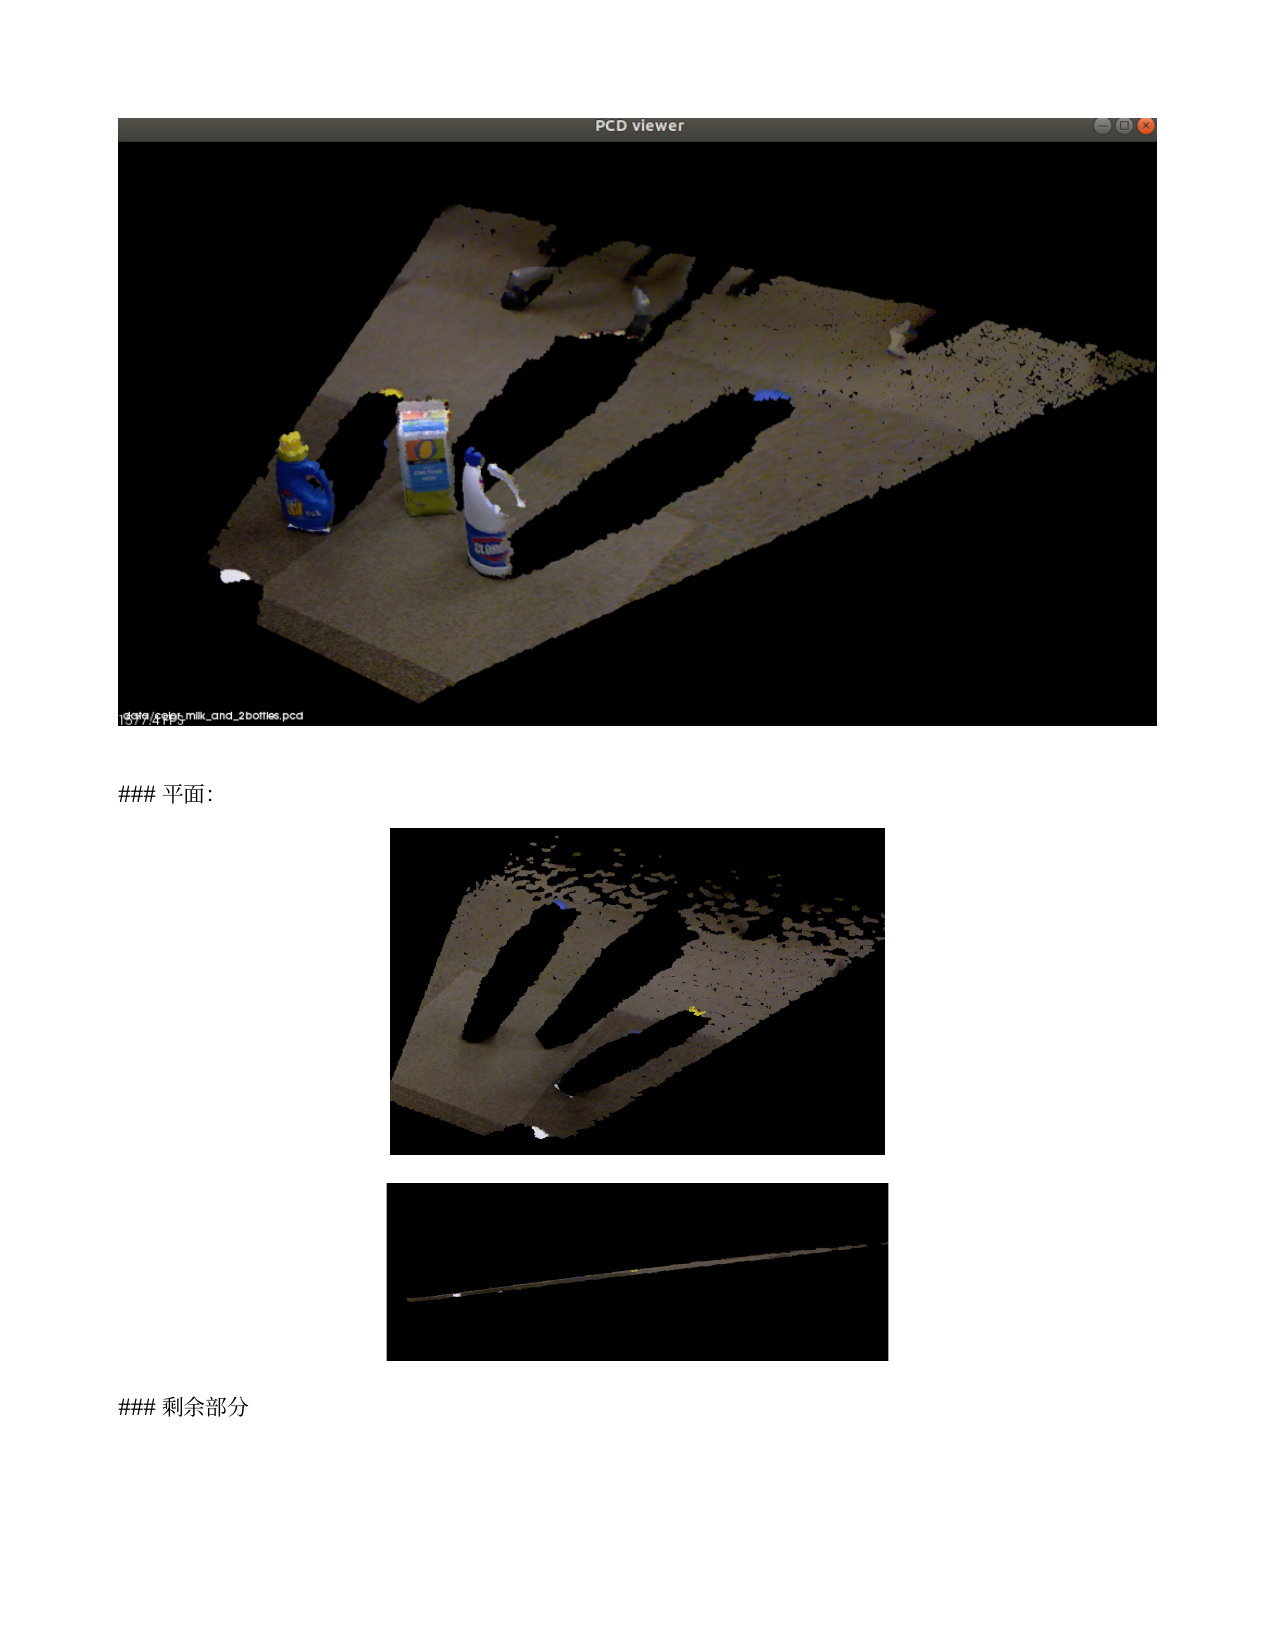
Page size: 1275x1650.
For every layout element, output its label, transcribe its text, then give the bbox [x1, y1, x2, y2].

picture [118, 118, 1157, 726]
text ### 平面： [118, 777, 1157, 809]
picture [386, 1183, 889, 1361]
picture [390, 828, 885, 1155]
text ### 剩余部分 [118, 1390, 1157, 1421]
